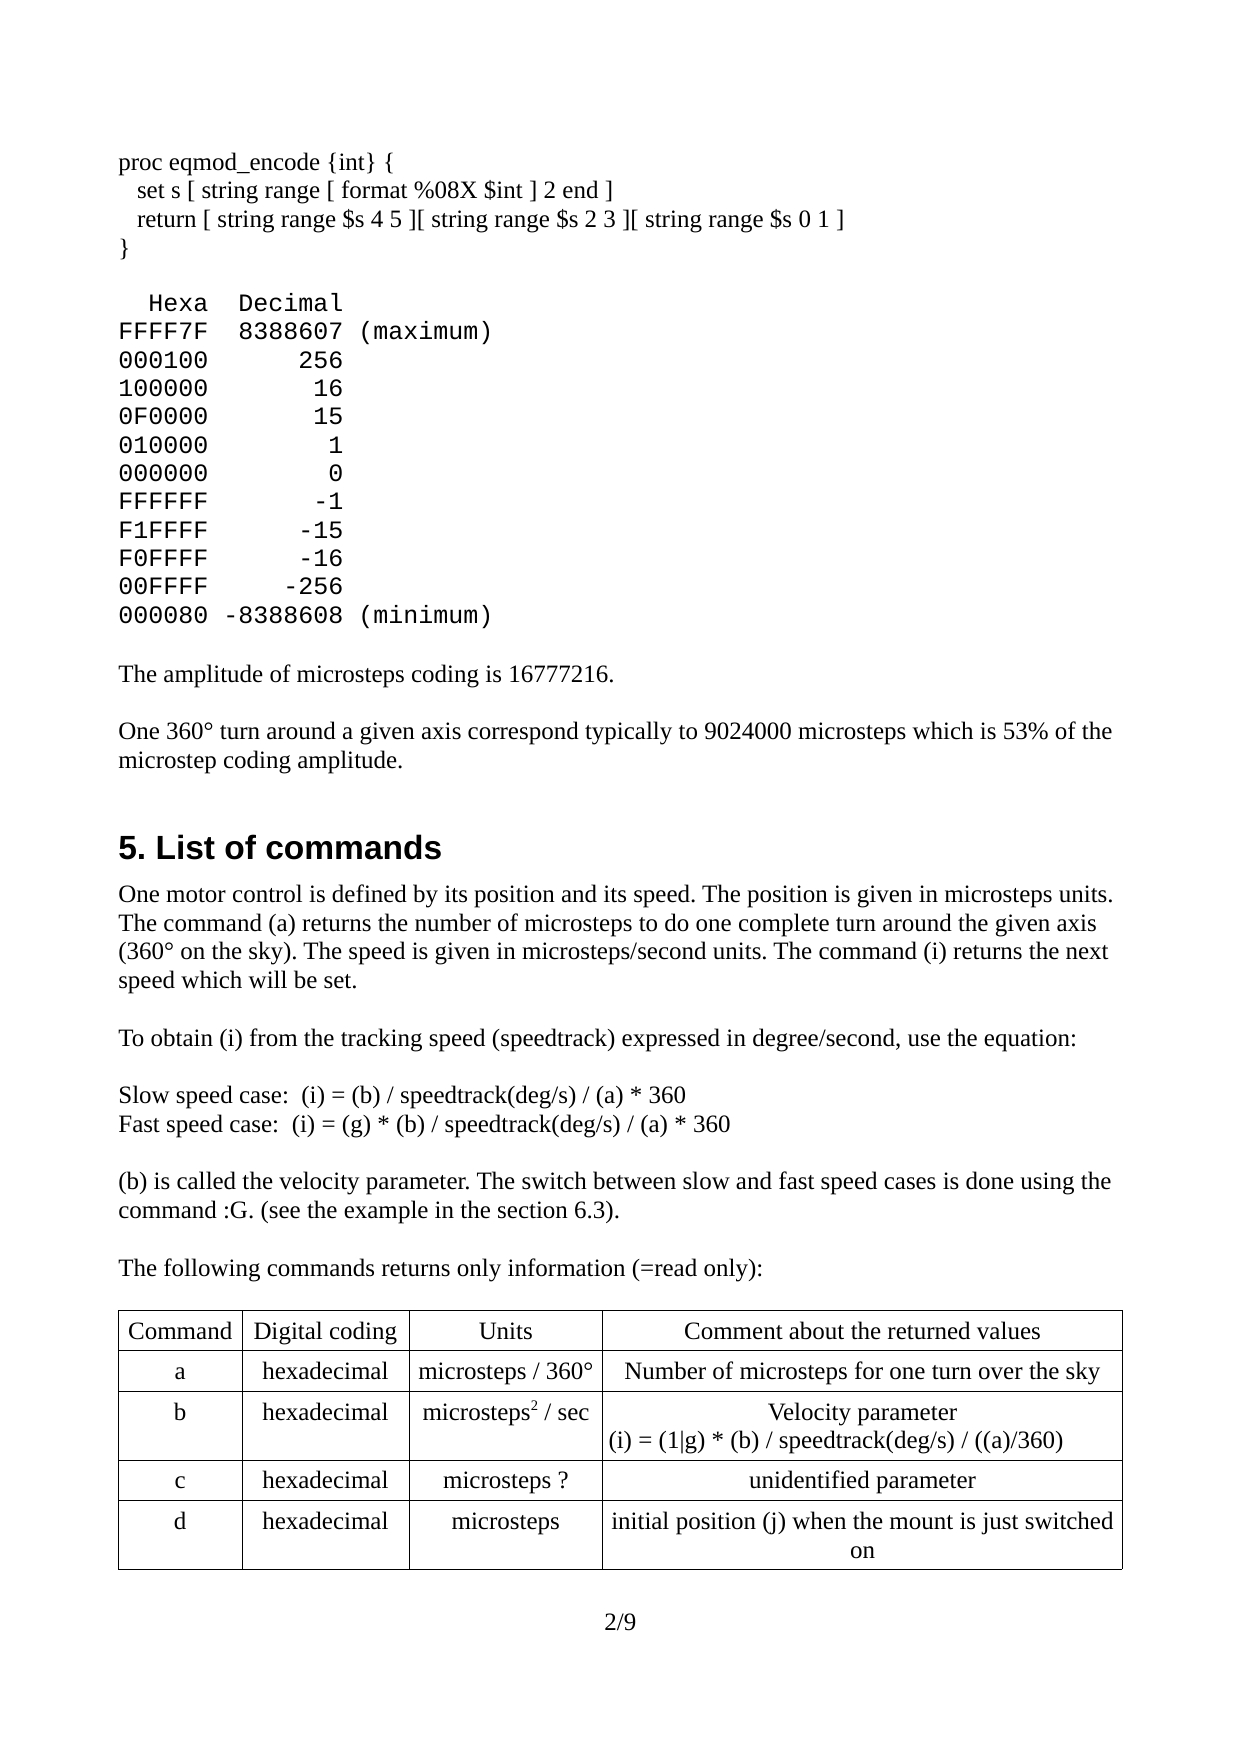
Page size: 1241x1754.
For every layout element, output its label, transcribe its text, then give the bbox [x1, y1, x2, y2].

text Hexa Decimal [118, 291, 1122, 319]
text (b) is called the velocity parameter. The switch between slow and fast speed cases is done using the command :G. (see the example in the section 6.3). [118, 1166, 1122, 1224]
text To obtain (i) from the tracking speed (speedtrack) expressed in degree/second, use the equation: [118, 1023, 1122, 1051]
text 000000 0 [118, 461, 1122, 489]
text The following commands returns only information (=read only): [118, 1253, 1122, 1281]
table_cell initial position (j) when the mount is just switched on [603, 1501, 1122, 1569]
table_cell hexadecimal [243, 1501, 409, 1569]
table_cell d [119, 1501, 242, 1569]
text 00FFFF -256 [118, 574, 1122, 602]
text One 360° turn around a given axis correspond typically to 9024000 microsteps which is 53% of the microstep coding amplitude. [118, 716, 1122, 774]
table_cell microsteps / 360° [410, 1351, 602, 1391]
table_header Units [410, 1311, 602, 1350]
table_cell microsteps [410, 1501, 602, 1569]
subtitle 5. List of commands [118, 828, 1122, 866]
table_cell hexadecimal [243, 1392, 409, 1460]
text Fast speed case: (i) = (g) * (b) / speedtrack(deg/s) / (a) * 360 [118, 1109, 1122, 1138]
text The amplitude of microsteps coding is 16777216. [118, 659, 1122, 688]
table_header Comment about the returned values [603, 1311, 1122, 1350]
text 000100 256 [118, 347, 1122, 376]
text 0F0000 15 [118, 404, 1122, 432]
table_cell microsteps ? [410, 1461, 602, 1500]
table_cell unidentified parameter [603, 1461, 1122, 1500]
text return [ string range $s 4 5 ][ string range $s 2 3 ][ string range $s 0 1 ] [118, 204, 1122, 233]
table_cell Number of microsteps for one turn over the sky [603, 1351, 1122, 1391]
text FFFF7F 8388607 (maximum) [118, 319, 1122, 347]
text F0FFFF -16 [118, 546, 1122, 574]
text FFFFFF -1 [118, 489, 1122, 517]
text F1FFFF -15 [118, 517, 1122, 546]
table_header Digital coding [243, 1311, 409, 1350]
text proc eqmod_encode {int} { [118, 147, 1122, 176]
table_header Command [119, 1311, 242, 1350]
text One motor control is defined by its position and its speed. The position is given in microsteps units. The command (a) returns the number of microsteps to do one complete turn around the given axis (360° on the sky). The speed is given in microsteps/second units. The command (i) returns the next speed which will be set. [118, 879, 1122, 994]
text 000080 -8388608 (minimum) [118, 602, 1122, 631]
table_cell c [119, 1461, 242, 1500]
table_cell a [119, 1351, 242, 1391]
table_cell hexadecimal [243, 1351, 409, 1391]
table_cell hexadecimal [243, 1461, 409, 1500]
text 100000 16 [118, 376, 1122, 404]
table_cell microsteps2 / sec [410, 1392, 602, 1460]
table_cell Velocity parameter (i) = (1|g) * (b) / speedtrack(deg/s) / ((a)/360) [603, 1392, 1122, 1460]
text } [118, 233, 1122, 262]
text Slow speed case: (i) = (b) / speedtrack(deg/s) / (a) * 360 [118, 1080, 1122, 1109]
text set s [ string range [ format %08X $int ] 2 end ] [118, 176, 1122, 204]
table_cell b [119, 1392, 242, 1460]
text 010000 1 [118, 432, 1122, 461]
